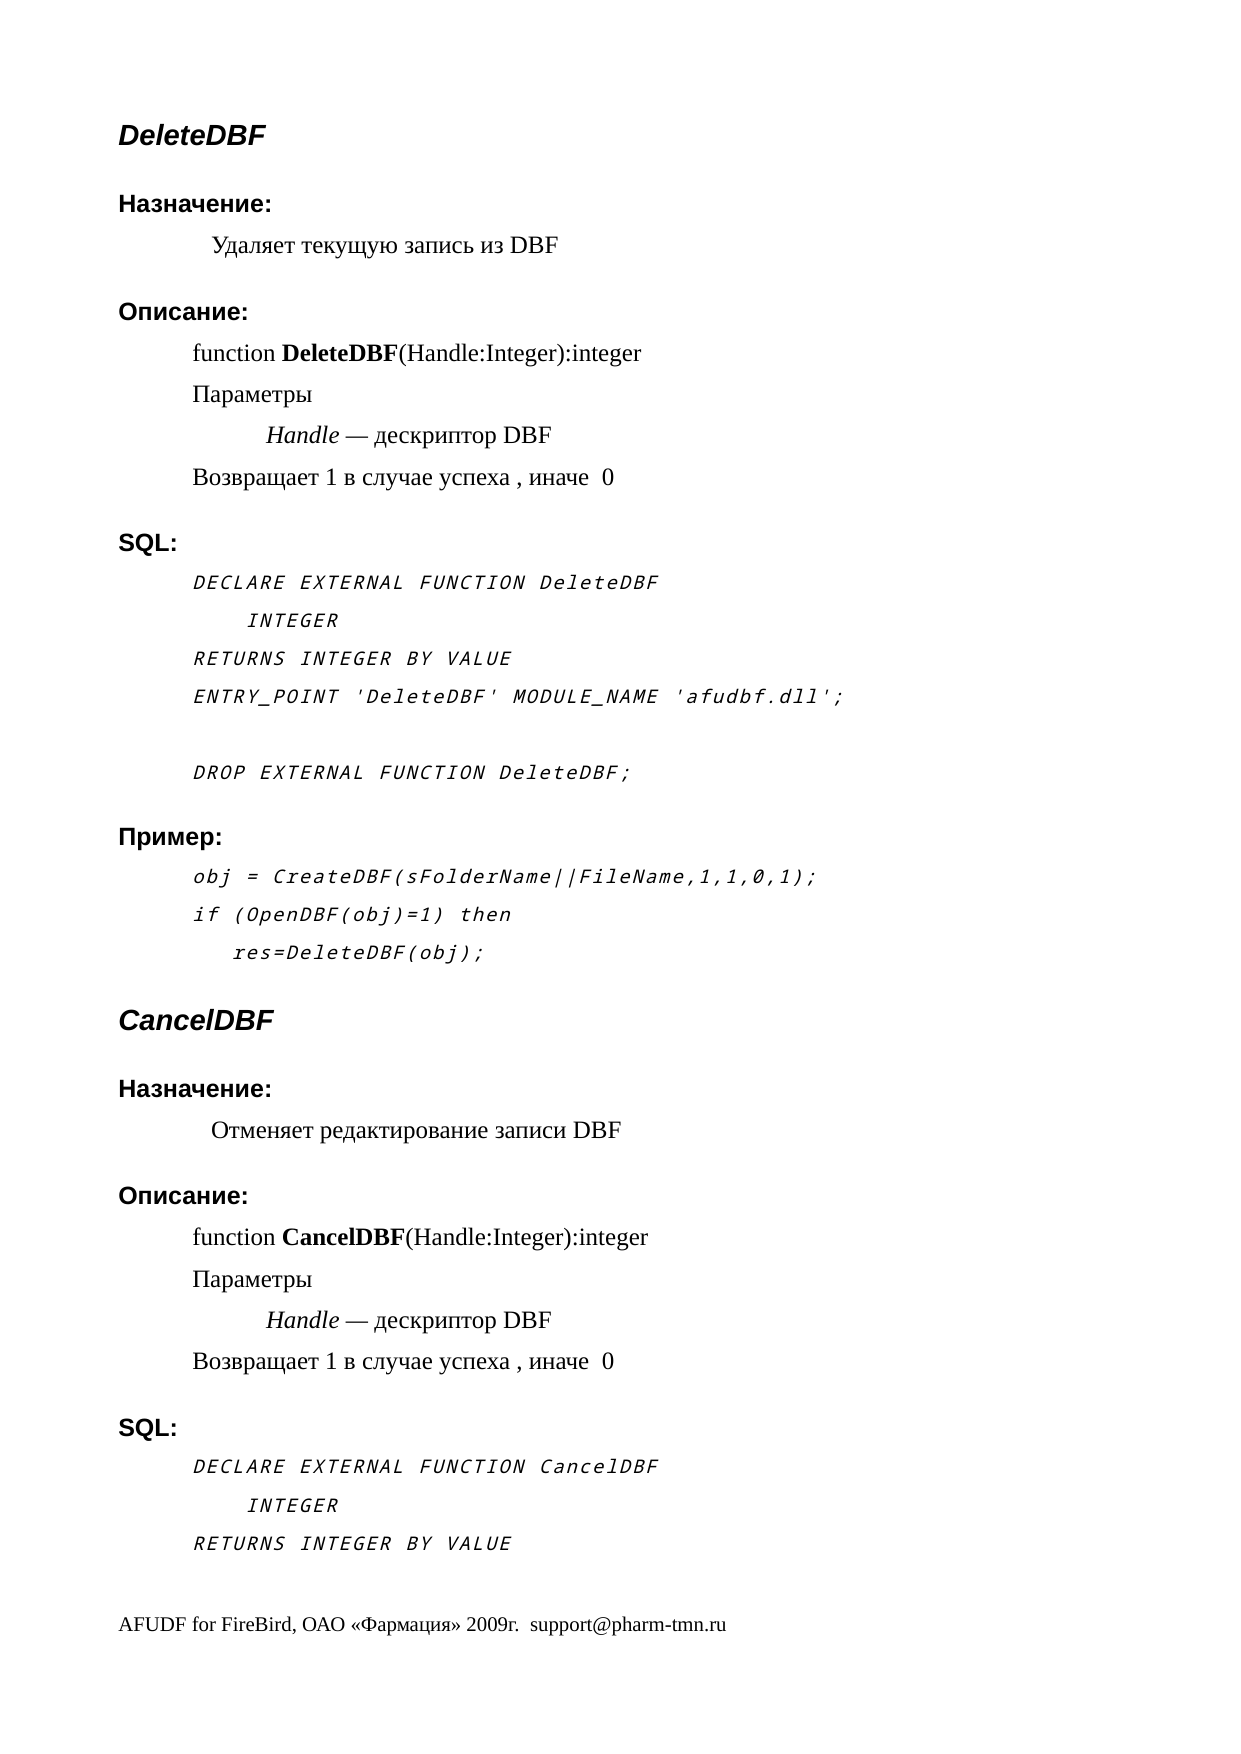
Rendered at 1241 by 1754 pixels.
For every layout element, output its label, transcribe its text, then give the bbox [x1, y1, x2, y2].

subtitle CancelDBF [118, 1003, 1122, 1036]
text INTEGER [192, 607, 1122, 633]
subtitle DeleteDBF [118, 118, 1122, 152]
text Возвращает 1 в случае успеха , иначе 0 [192, 1346, 1122, 1375]
text RETURNS INTEGER BY VALUE [192, 1530, 1122, 1555]
text obj = CreateDBF(sFolderName||FileName,1,1,0,1); [192, 864, 1122, 889]
text Handle — дескриптор DBF [192, 420, 1122, 449]
text RETURNS INTEGER BY VALUE [192, 645, 1122, 671]
subtitle Описание: [118, 297, 1122, 325]
text Отменяет редактирование записи DBF [192, 1115, 1122, 1144]
text DROP EXTERNAL FUNCTION DeleteDBF; [192, 759, 1122, 785]
subtitle Описание: [118, 1181, 1122, 1210]
text function DeleteDBF(Handle:Integer):integer [192, 338, 1122, 367]
text Параметры [192, 1264, 1122, 1292]
text Удаляет текущую запись из DBF [192, 230, 1122, 259]
text ENTRY_POINT 'DeleteDBF' MODULE_NAME 'afudbf.dll'; [192, 683, 1122, 709]
text DECLARE EXTERNAL FUNCTION CancelDBF [192, 1454, 1122, 1479]
subtitle SQL: [118, 528, 1122, 557]
subtitle Пример: [118, 822, 1122, 851]
text DECLARE EXTERNAL FUNCTION DeleteDBF [192, 569, 1122, 595]
text if (OpenDBF(obj)=1) then [192, 902, 1122, 927]
subtitle SQL: [118, 1412, 1122, 1441]
text Handle — дескриптор DBF [192, 1305, 1122, 1334]
text Параметры [192, 379, 1122, 408]
text Возвращает 1 в случае успеха , иначе 0 [192, 462, 1122, 490]
text INTEGER [192, 1492, 1122, 1517]
subtitle Назначение: [118, 1074, 1122, 1102]
text res=DeleteDBF(obj); [192, 940, 1122, 965]
subtitle Назначение: [118, 189, 1122, 218]
text function CancelDBF(Handle:Integer):integer [192, 1222, 1122, 1251]
